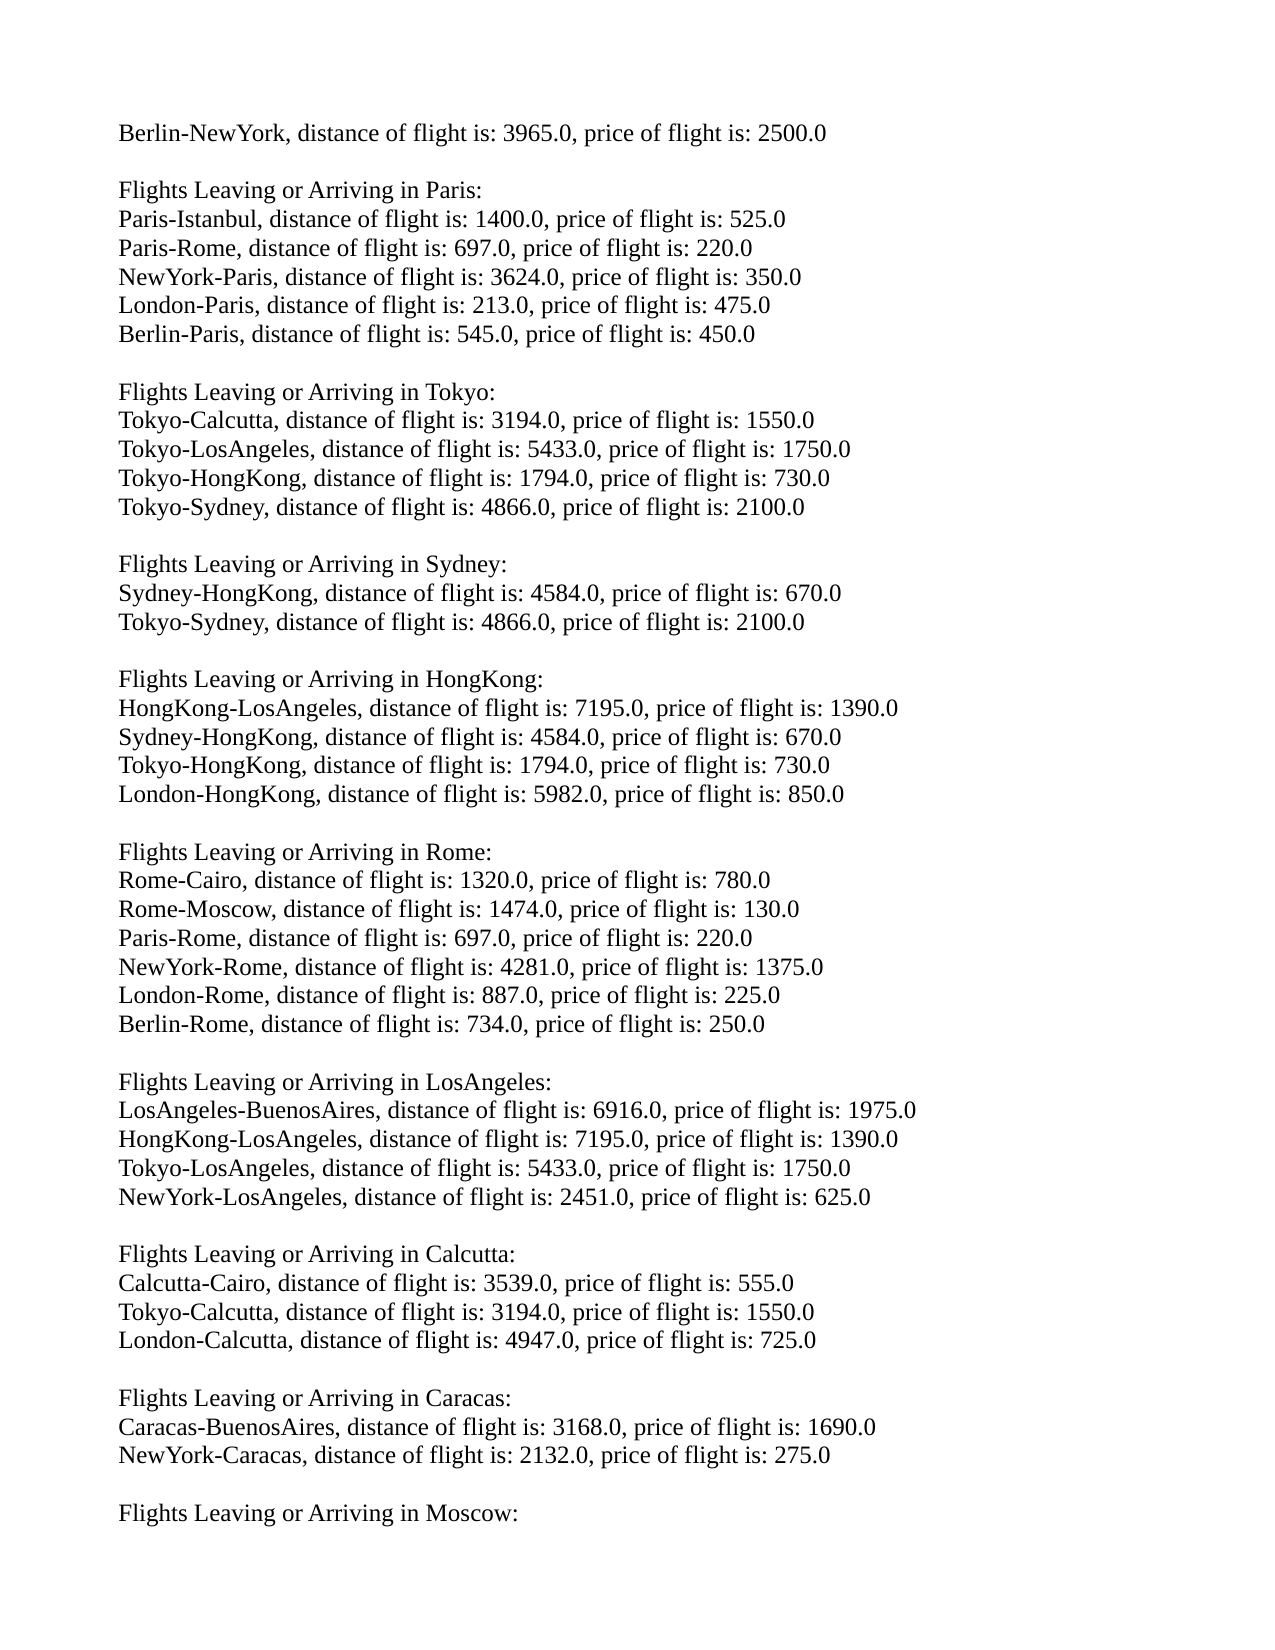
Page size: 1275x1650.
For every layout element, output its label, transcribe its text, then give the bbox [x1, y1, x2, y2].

text Flights Leaving or Arriving in Moscow: [118, 1498, 1157, 1527]
text Tokyo-Sydney, distance of flight is: 4866.0, price of flight is: 2100.0 [118, 607, 1157, 636]
text London-Rome, distance of flight is: 887.0, price of flight is: 225.0 [118, 981, 1157, 1009]
text Flights Leaving or Arriving in Paris: [118, 176, 1157, 204]
text NewYork-Rome, distance of flight is: 4281.0, price of flight is: 1375.0 [118, 952, 1157, 981]
text Caracas-BuenosAires, distance of flight is: 3168.0, price of flight is: 1690.0 [118, 1412, 1157, 1441]
text NewYork-LosAngeles, distance of flight is: 2451.0, price of flight is: 625.0 [118, 1182, 1157, 1211]
text Berlin-Rome, distance of flight is: 734.0, price of flight is: 250.0 [118, 1009, 1157, 1038]
text Flights Leaving or Arriving in Tokyo: [118, 377, 1157, 406]
text Paris-Rome, distance of flight is: 697.0, price of flight is: 220.0 [118, 233, 1157, 262]
text Tokyo-HongKong, distance of flight is: 1794.0, price of flight is: 730.0 [118, 751, 1157, 779]
text NewYork-Caracas, distance of flight is: 2132.0, price of flight is: 275.0 [118, 1441, 1157, 1469]
text Flights Leaving or Arriving in Calcutta: [118, 1239, 1157, 1268]
text Tokyo-Calcutta, distance of flight is: 3194.0, price of flight is: 1550.0 [118, 406, 1157, 434]
text Calcutta-Cairo, distance of flight is: 3539.0, price of flight is: 555.0 [118, 1268, 1157, 1297]
text Flights Leaving or Arriving in HongKong: [118, 664, 1157, 693]
text Tokyo-Calcutta, distance of flight is: 3194.0, price of flight is: 1550.0 [118, 1297, 1157, 1326]
text Paris-Istanbul, distance of flight is: 1400.0, price of flight is: 525.0 [118, 204, 1157, 233]
text London-Calcutta, distance of flight is: 4947.0, price of flight is: 725.0 [118, 1326, 1157, 1354]
text Sydney-HongKong, distance of flight is: 4584.0, price of flight is: 670.0 [118, 578, 1157, 607]
text LosAngeles-BuenosAires, distance of flight is: 6916.0, price of flight is: 1975.0 [118, 1096, 1157, 1124]
text London-Paris, distance of flight is: 213.0, price of flight is: 475.0 [118, 291, 1157, 319]
text Flights Leaving or Arriving in Sydney: [118, 549, 1157, 578]
text HongKong-LosAngeles, distance of flight is: 7195.0, price of flight is: 1390.0 [118, 1124, 1157, 1153]
text Tokyo-LosAngeles, distance of flight is: 5433.0, price of flight is: 1750.0 [118, 434, 1157, 463]
text Berlin-NewYork, distance of flight is: 3965.0, price of flight is: 2500.0 [118, 118, 1157, 147]
text HongKong-LosAngeles, distance of flight is: 7195.0, price of flight is: 1390.0 [118, 693, 1157, 722]
text Sydney-HongKong, distance of flight is: 4584.0, price of flight is: 670.0 [118, 722, 1157, 751]
text Flights Leaving or Arriving in Rome: [118, 837, 1157, 866]
text Tokyo-HongKong, distance of flight is: 1794.0, price of flight is: 730.0 [118, 463, 1157, 492]
text NewYork-Paris, distance of flight is: 3624.0, price of flight is: 350.0 [118, 262, 1157, 291]
text Tokyo-Sydney, distance of flight is: 4866.0, price of flight is: 2100.0 [118, 492, 1157, 521]
text London-HongKong, distance of flight is: 5982.0, price of flight is: 850.0 [118, 779, 1157, 808]
text Rome-Moscow, distance of flight is: 1474.0, price of flight is: 130.0 [118, 894, 1157, 923]
text Flights Leaving or Arriving in Caracas: [118, 1383, 1157, 1412]
text Rome-Cairo, distance of flight is: 1320.0, price of flight is: 780.0 [118, 866, 1157, 894]
text Paris-Rome, distance of flight is: 697.0, price of flight is: 220.0 [118, 923, 1157, 952]
text Berlin-Paris, distance of flight is: 545.0, price of flight is: 450.0 [118, 319, 1157, 348]
text Tokyo-LosAngeles, distance of flight is: 5433.0, price of flight is: 1750.0 [118, 1153, 1157, 1182]
text Flights Leaving or Arriving in LosAngeles: [118, 1067, 1157, 1096]
